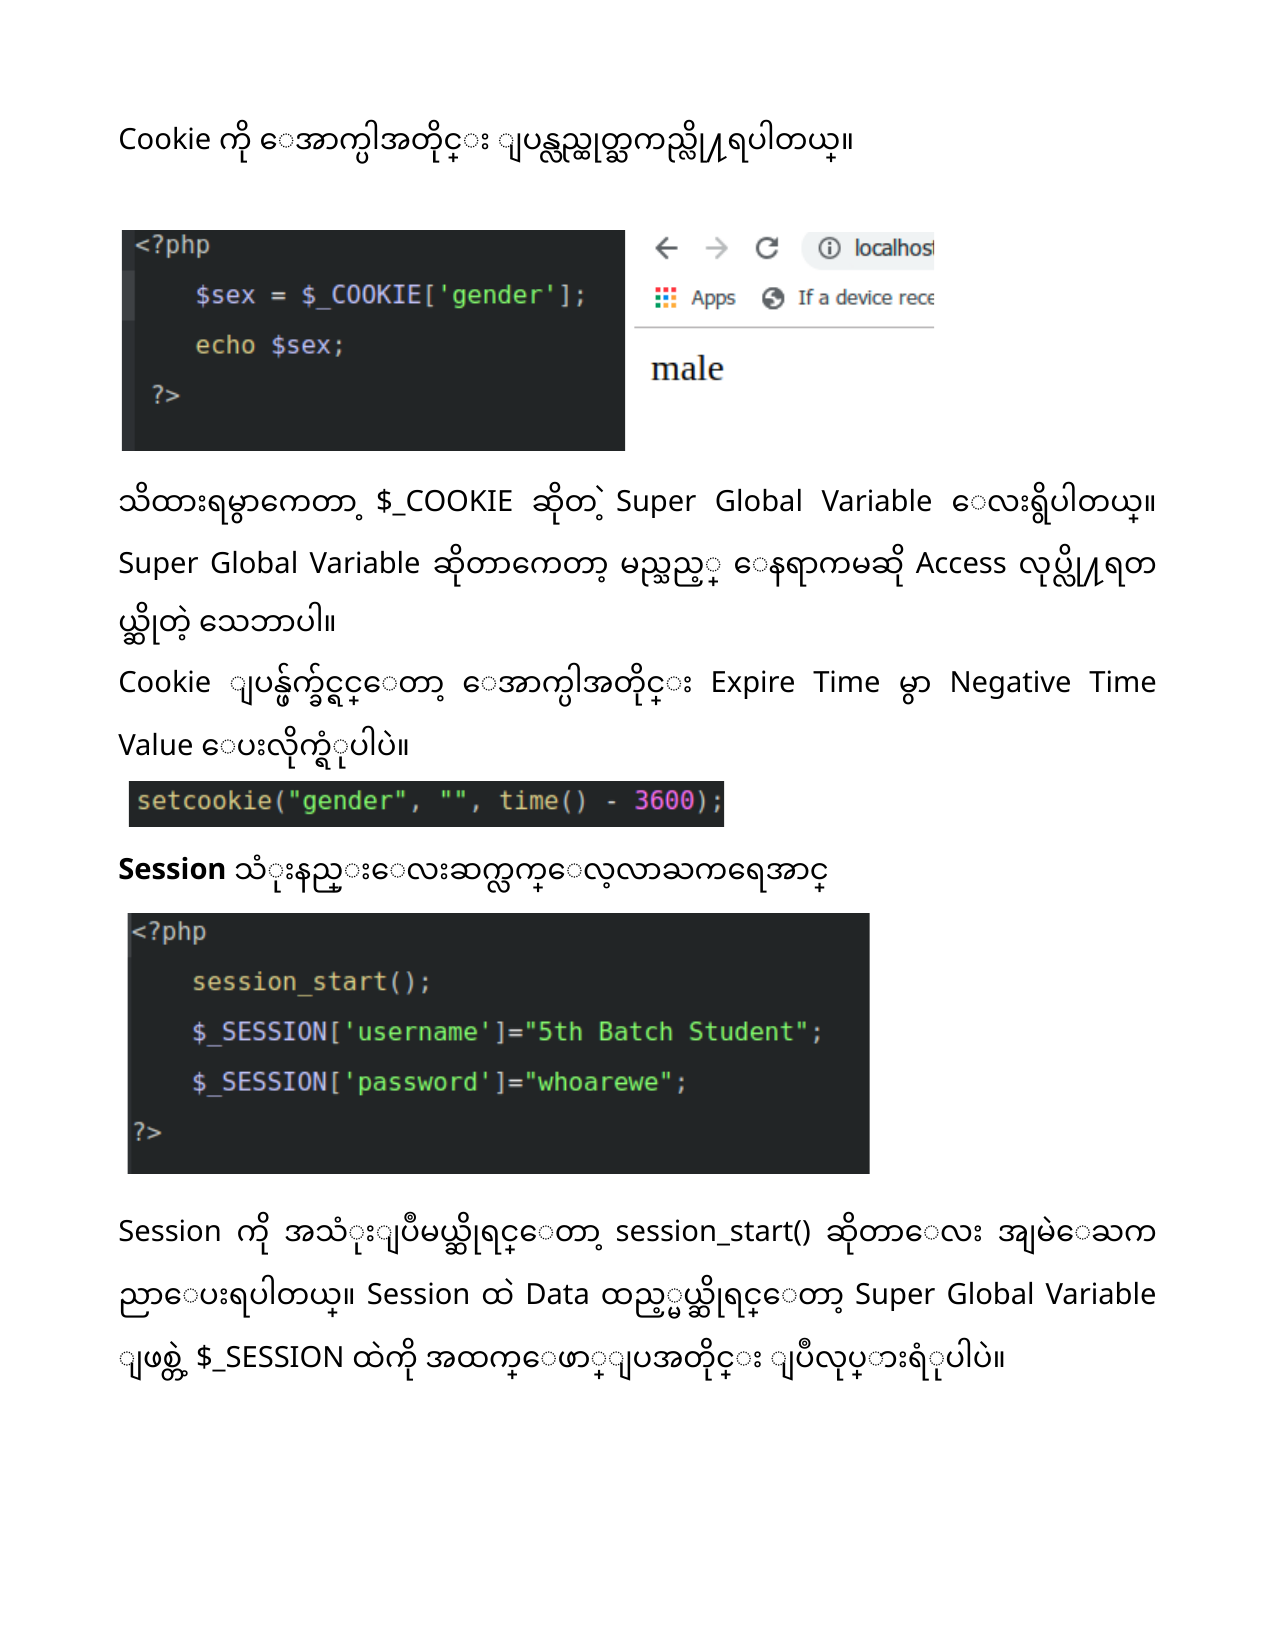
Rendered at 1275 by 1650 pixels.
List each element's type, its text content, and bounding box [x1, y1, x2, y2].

picture [127, 913, 870, 1174]
text Session သံုးနည္းေလးဆက္လက္ေလ့လာႀကရေအာင္ [118, 848, 1157, 892]
text သိထားရမွာကေတာ့ $_COOKIE ဆိုတဲ့ Super Global Variable ေလးရွိပါတယ္။ Super Global Variable ဆိုတာကေတာ့ မည္သည့္ ေနရာကမဆို Access လုပ္လို႔ရတယ္ဆိုတဲ့ သေဘာပါ။ [118, 480, 1157, 643]
picture [121, 230, 625, 451]
text Session ကို အသံုးျပဳမယ္ဆိုရင္ေတာ့ session_start() ဆိုတာေလး အျမဲေႀကညာေပးရပါတယ္။ Session ထဲ Data ထည့္မယ္ဆိုရင္ေတာ့ Super Global Variable ျဖစ္တဲ့ $_SESSION ထဲကို အထက္ေဖာ္ျပအတိုင္း ျပဳလုပ္သြားရံုပါပဲ။ [118, 1210, 1157, 1379]
text Cookie ကို ေအာက္ပါအတိုင္း ျပန္လည္ထုတ္ႀကည္လို႔ရပါတယ္။ [118, 118, 1157, 161]
picture [634, 232, 935, 407]
text Cookie ျပန္ဖ်က္ခ်င္ရင္ေတာ့ ေအာက္ပါအတိုင္း Expire Time မွာ Negative Time Value ေပးလိုက္ရံုပါပဲ။ [118, 662, 1157, 768]
picture [128, 781, 725, 827]
